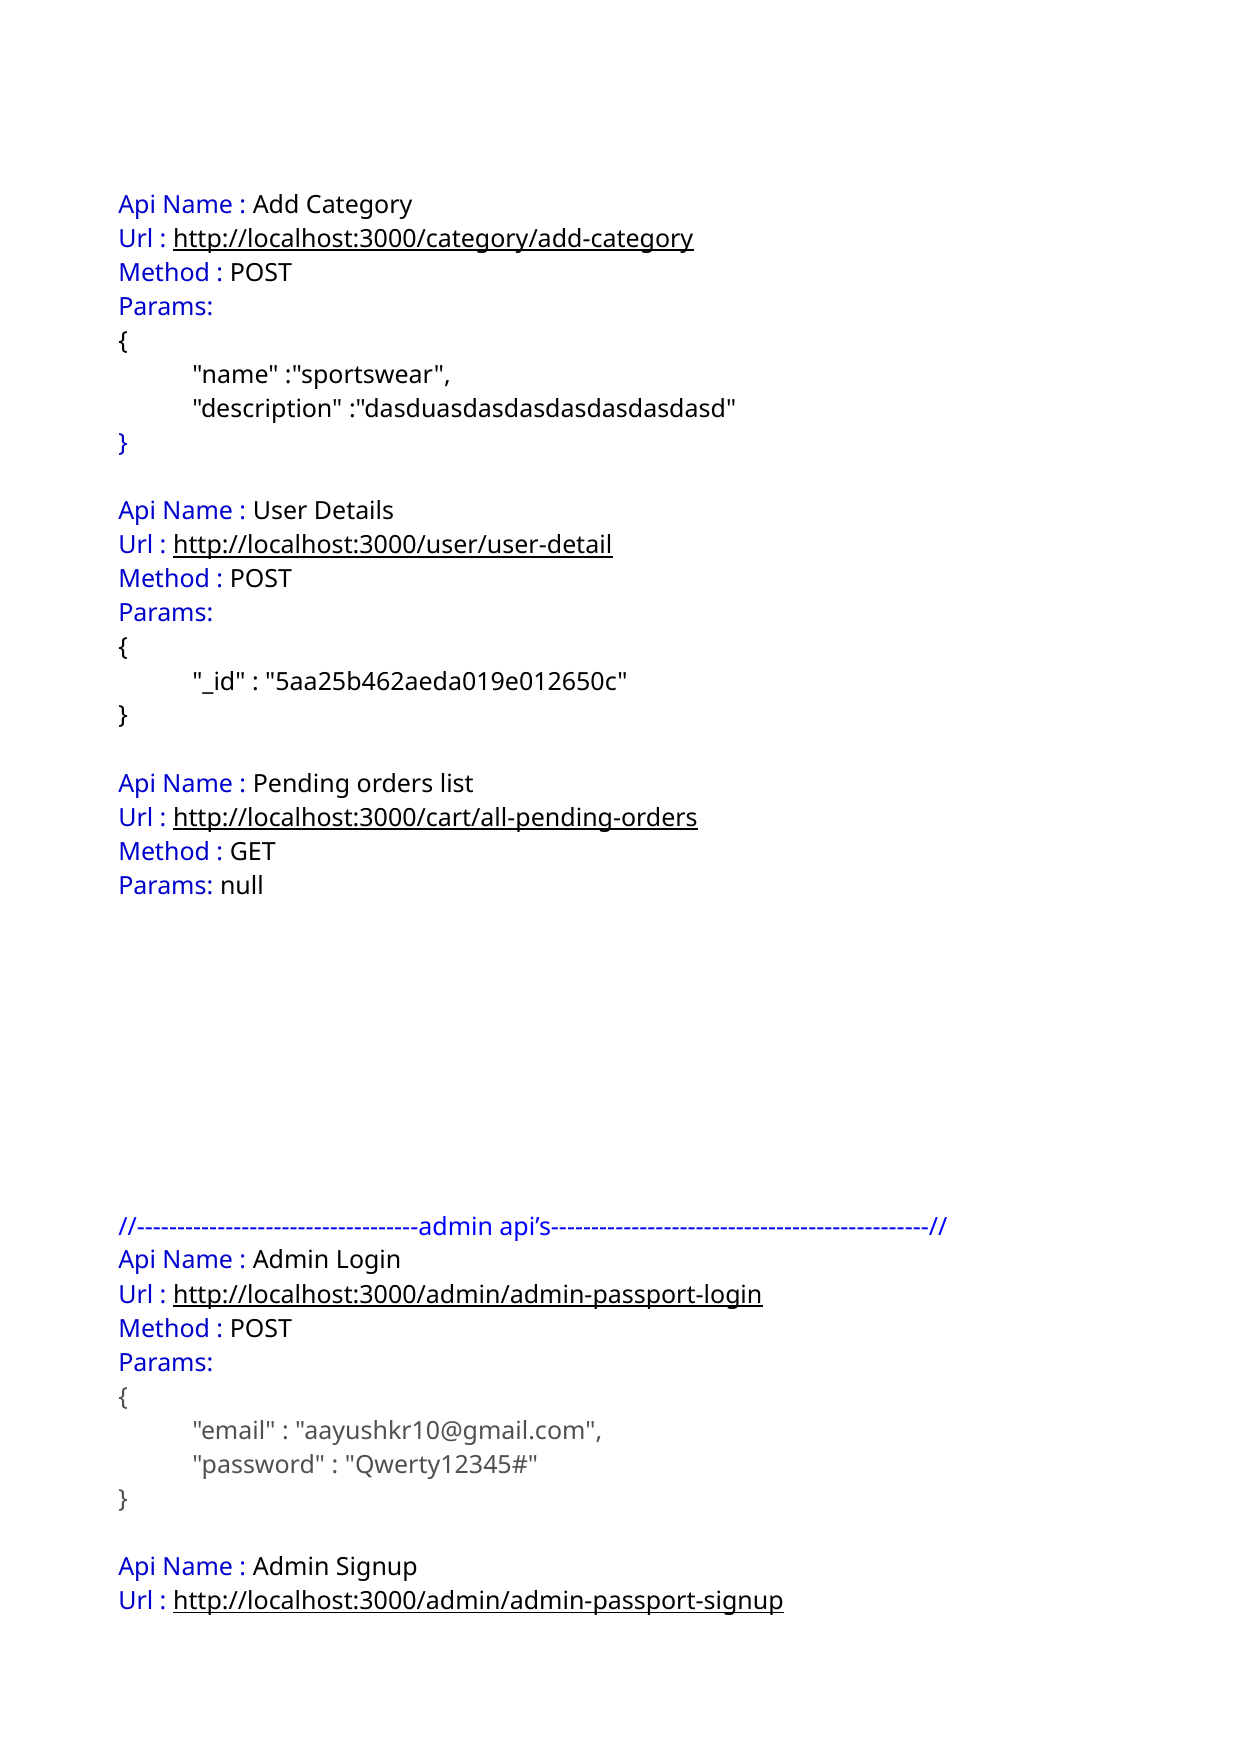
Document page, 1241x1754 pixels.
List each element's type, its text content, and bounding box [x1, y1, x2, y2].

text Params: null [118, 867, 1122, 902]
text Api Name : Pending orders list [118, 765, 1122, 799]
text { [118, 629, 1122, 663]
text Url : http://localhost:3000/admin/admin-passport-login [118, 1276, 1122, 1310]
text } [118, 697, 1122, 731]
text Params: [118, 288, 1122, 322]
text "name" :"sportswear", [118, 357, 1122, 391]
text Api Name : Admin Signup [118, 1549, 1122, 1583]
text Api Name : Admin Login [118, 1242, 1122, 1276]
text Url : http://localhost:3000/cart/all-pending-orders [118, 799, 1122, 833]
text "_id" : "5aa25b462aeda019e012650c" [118, 663, 1122, 697]
text Api Name : Add Category [118, 186, 1122, 220]
text "password" : "Qwerty12345#" [118, 1447, 1122, 1481]
text Method : POST [118, 1310, 1122, 1344]
text "email" : "aayushkr10@gmail.com", [118, 1412, 1122, 1447]
text //-----------------------------------admin api’s-----------------------------------------------// [118, 1208, 1122, 1242]
text { [118, 1378, 1122, 1412]
text { [118, 322, 1122, 357]
text Url : http://localhost:3000/user/user-detail [118, 527, 1122, 561]
text Params: [118, 1344, 1122, 1378]
text Api Name : User Details [118, 493, 1122, 527]
text Method : GET [118, 833, 1122, 867]
text Method : POST [118, 254, 1122, 288]
text } [118, 1481, 1122, 1515]
text Method : POST [118, 561, 1122, 595]
text Params: [118, 595, 1122, 629]
text "description" :"dasduasdasdasdasdasdasdasd" [118, 391, 1122, 425]
text Url : http://localhost:3000/admin/admin-passport-signup [118, 1583, 1122, 1617]
text } [118, 425, 1122, 459]
text Url : http://localhost:3000/category/add-category [118, 220, 1122, 254]
